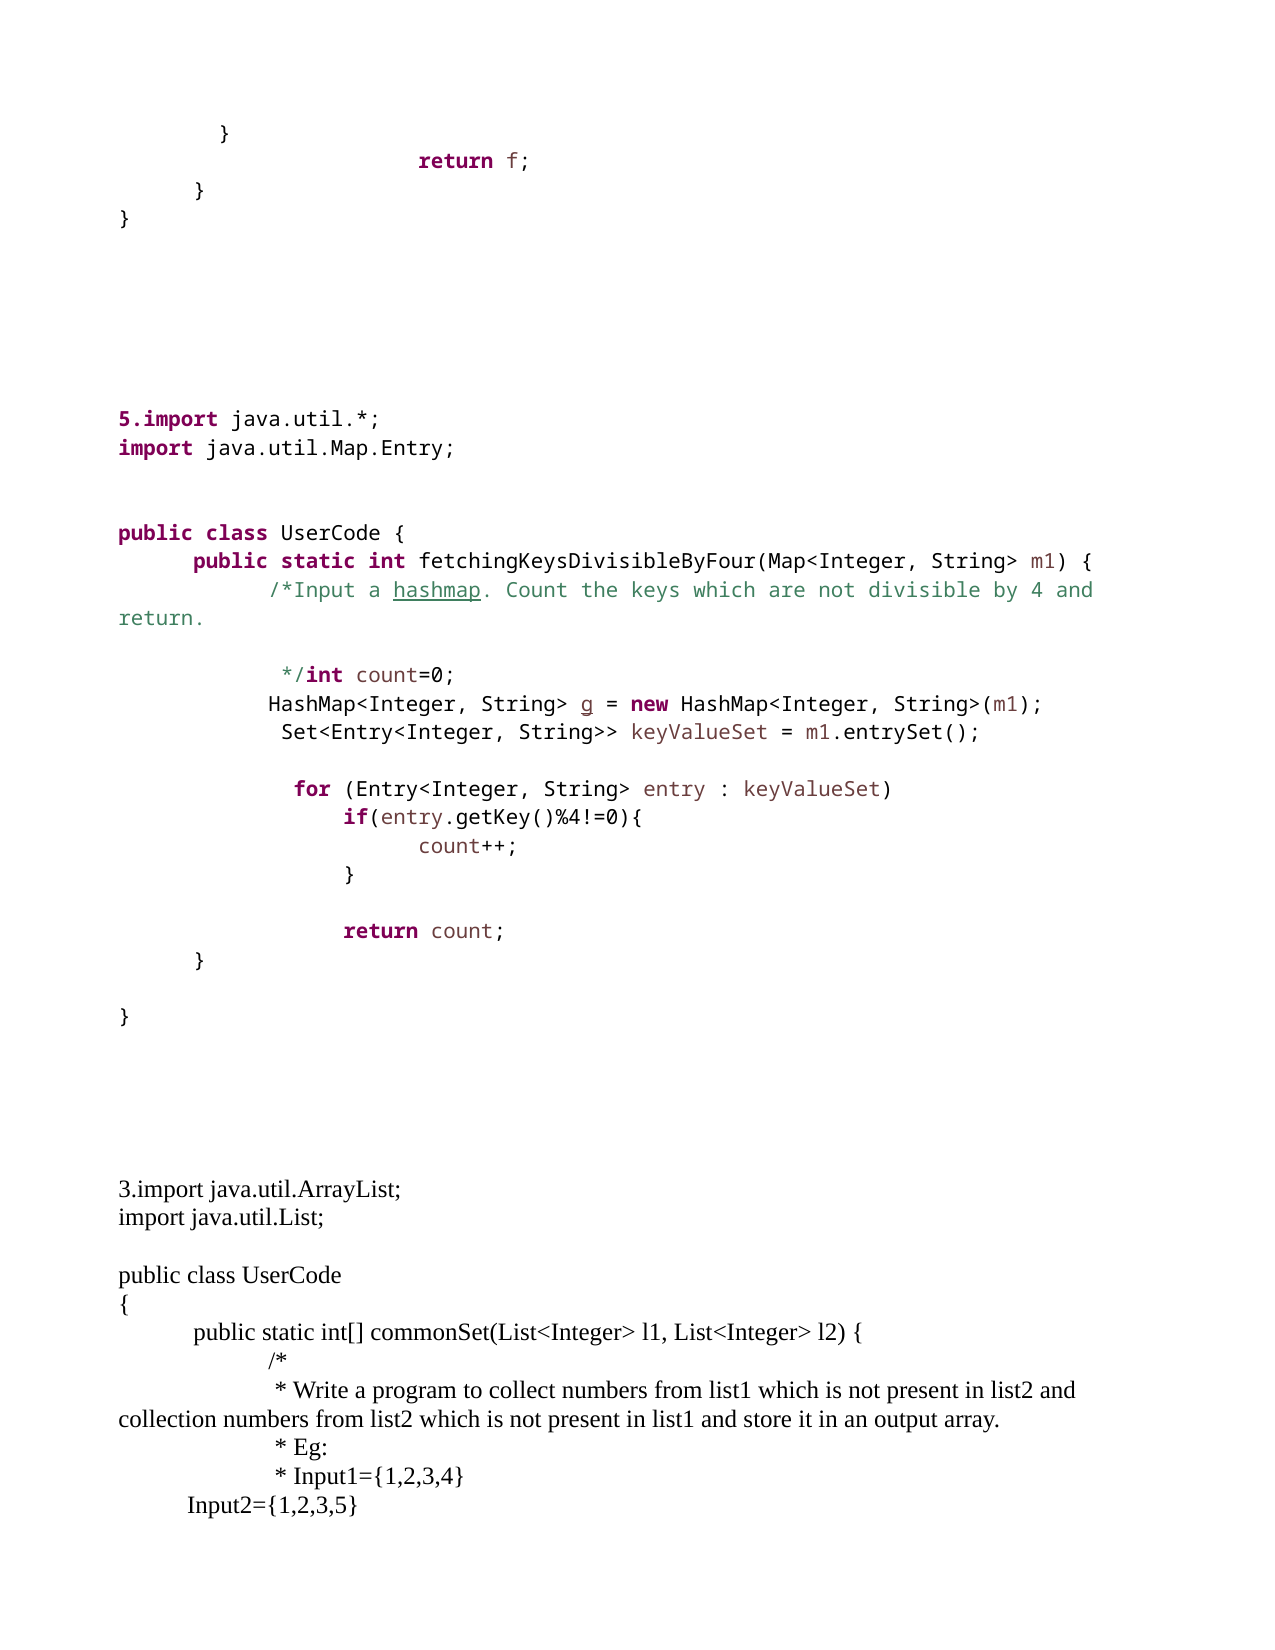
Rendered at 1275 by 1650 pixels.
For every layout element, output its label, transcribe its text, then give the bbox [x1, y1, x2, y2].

text return count; [118, 916, 1157, 945]
text } [118, 118, 1157, 147]
text 3.import java.util.ArrayList; [118, 1174, 1157, 1202]
text */int count=0; [118, 660, 1157, 689]
text for (Entry<Integer, String> entry : keyValueSet) [118, 774, 1157, 802]
text public static int[] commonSet(List<Integer> l1, List<Integer> l2) { [118, 1317, 1157, 1346]
text } [118, 203, 1157, 232]
text public class UserCode [118, 1260, 1157, 1289]
text import java.util.Map.Entry; [118, 433, 1157, 461]
text * Input1={1,2,3,4} [118, 1461, 1157, 1490]
text /* [118, 1346, 1157, 1375]
text * Write a program to collect numbers from list1 which is not present in list2 and collection numbers from list2 which is not present in list1 and store it in an output array. [118, 1375, 1157, 1432]
text public static int fetchingKeysDivisibleByFour(Map<Integer, String> m1) { [118, 547, 1157, 575]
text HashMap<Integer, String> g = new HashMap<Integer, String>(m1); [118, 689, 1157, 717]
text Set<Entry<Integer, String>> keyValueSet = m1.entrySet(); [118, 717, 1157, 746]
text * Eg: [118, 1432, 1157, 1461]
text { [118, 1289, 1157, 1317]
text Input2={1,2,3,5} [118, 1490, 1157, 1519]
text import java.util.List; [118, 1202, 1157, 1231]
text } [118, 1002, 1157, 1030]
text return f; [118, 147, 1157, 175]
text if(entry.getKey()%4!=0){ [118, 802, 1157, 831]
text } [118, 175, 1157, 203]
text 5.import java.util.*; [118, 404, 1157, 433]
text } [118, 945, 1157, 973]
text /*Input a hashmap. Count the keys which are not divisible by 4 and return. [118, 575, 1157, 632]
text count++; [118, 831, 1157, 859]
text public class UserCode { [118, 518, 1157, 547]
text } [118, 859, 1157, 888]
